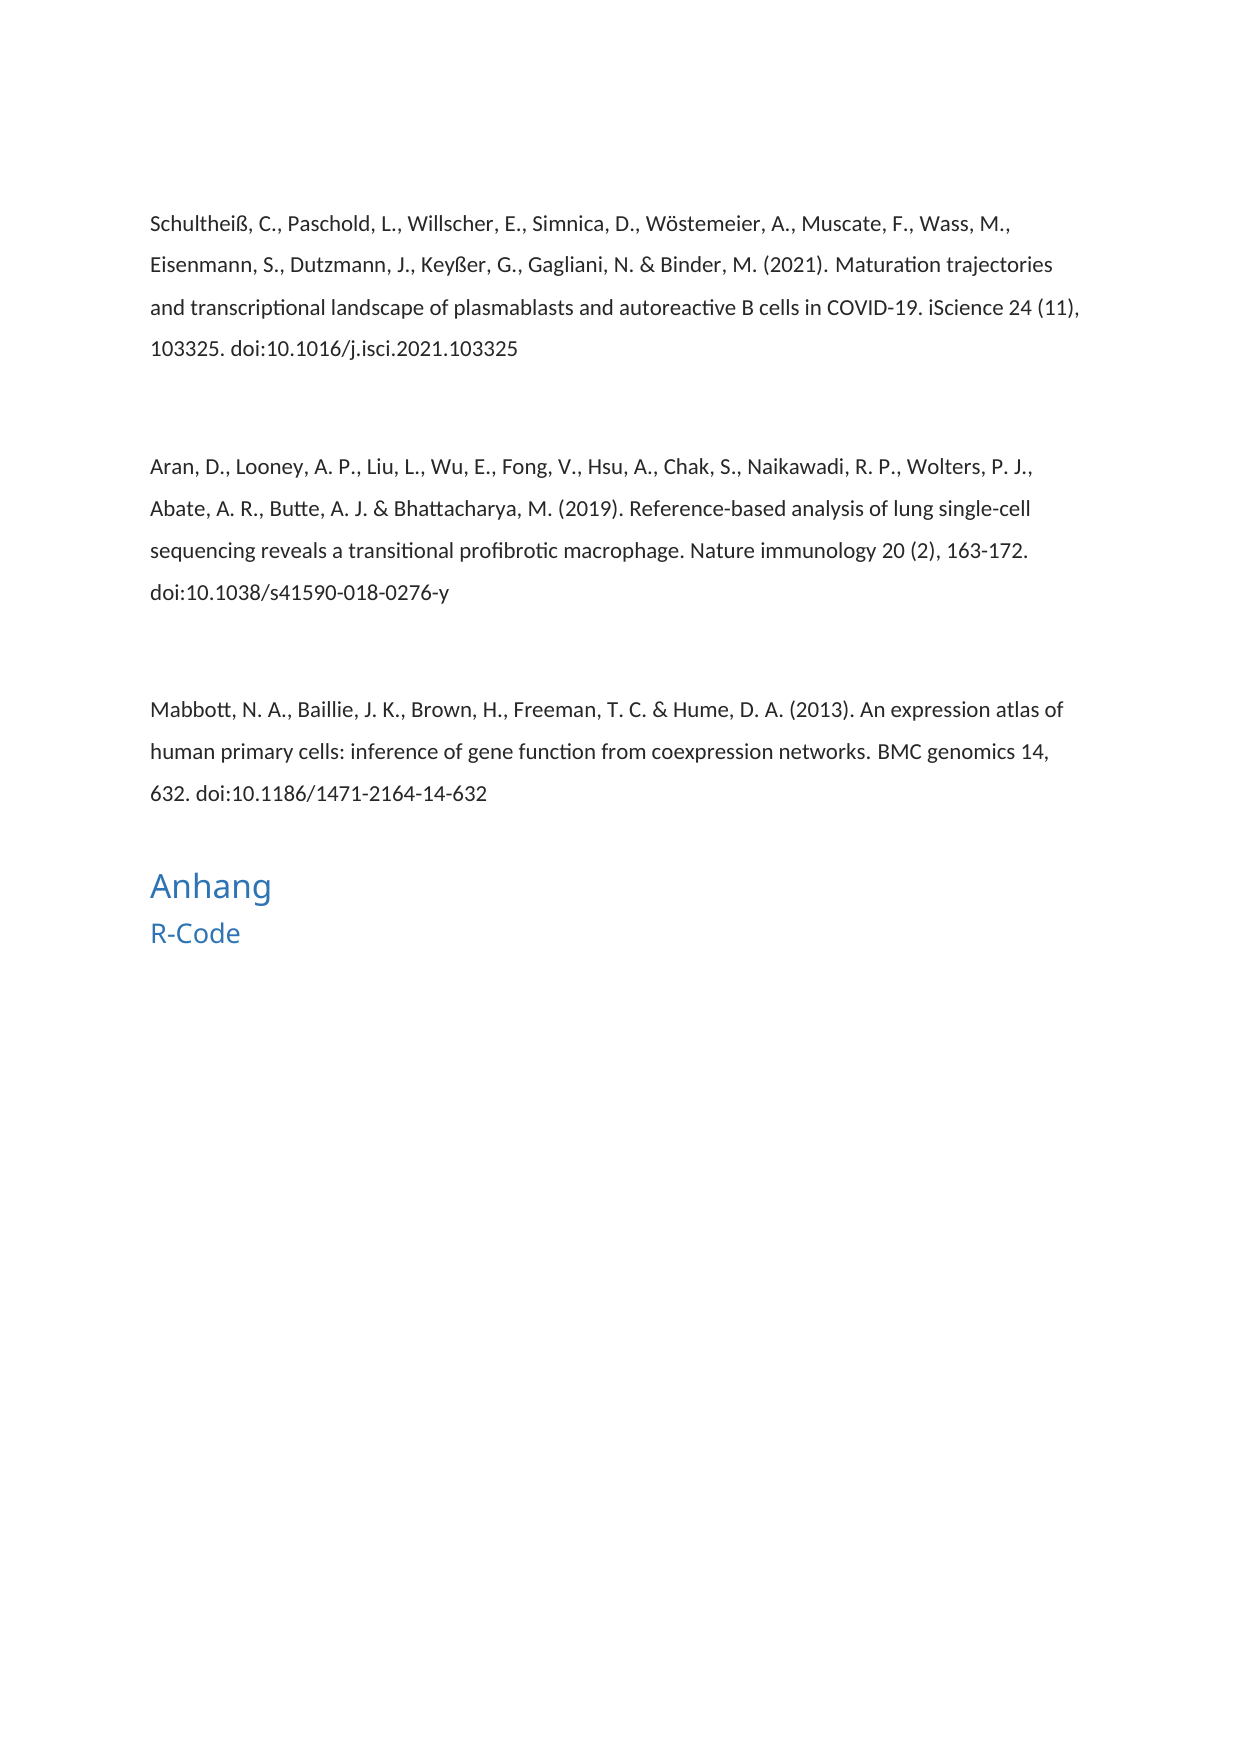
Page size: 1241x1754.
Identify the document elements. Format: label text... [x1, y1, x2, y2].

subtitle Anhang [150, 863, 1090, 908]
text Schultheiß, C., Paschold, L., Willscher, E., Simnica, D., Wöstemeier, A., Muscate, F., Wass, M., Eisenmann, S., Dutzmann, J., Keyßer, G., Gagliani, N. & Binder, M. (2021). Maturation trajectories and transcriptional landscape of plasmablasts and autoreactive B cells in COVID-19. iScience 24 (11), 103325. doi:10.1016/j.isci.2021.103325 [150, 209, 1090, 363]
text Mabbott, N. A., Baillie, J. K., Brown, H., Freeman, T. C. & Hume, D. A. (2013). An expression atlas of human primary cells: inference of gene function from coexpression networks. BMC genomics 14, 632. doi:10.1186/1471-2164-14-632 [150, 695, 1090, 807]
subtitle R-Code [150, 915, 1090, 952]
text Aran, D., Looney, A. P., Liu, L., Wu, E., Fong, V., Hsu, A., Chak, S., Naikawadi, R. P., Wolters, P. J., Abate, A. R., Butte, A. J. & Bhattacharya, M. (2019). Reference-based analysis of lung single-cell sequencing reveals a transitional profibrotic macrophage. Nature immunology 20 (2), 163-172. doi:10.1038/s41590-018-0276-y [150, 452, 1090, 606]
